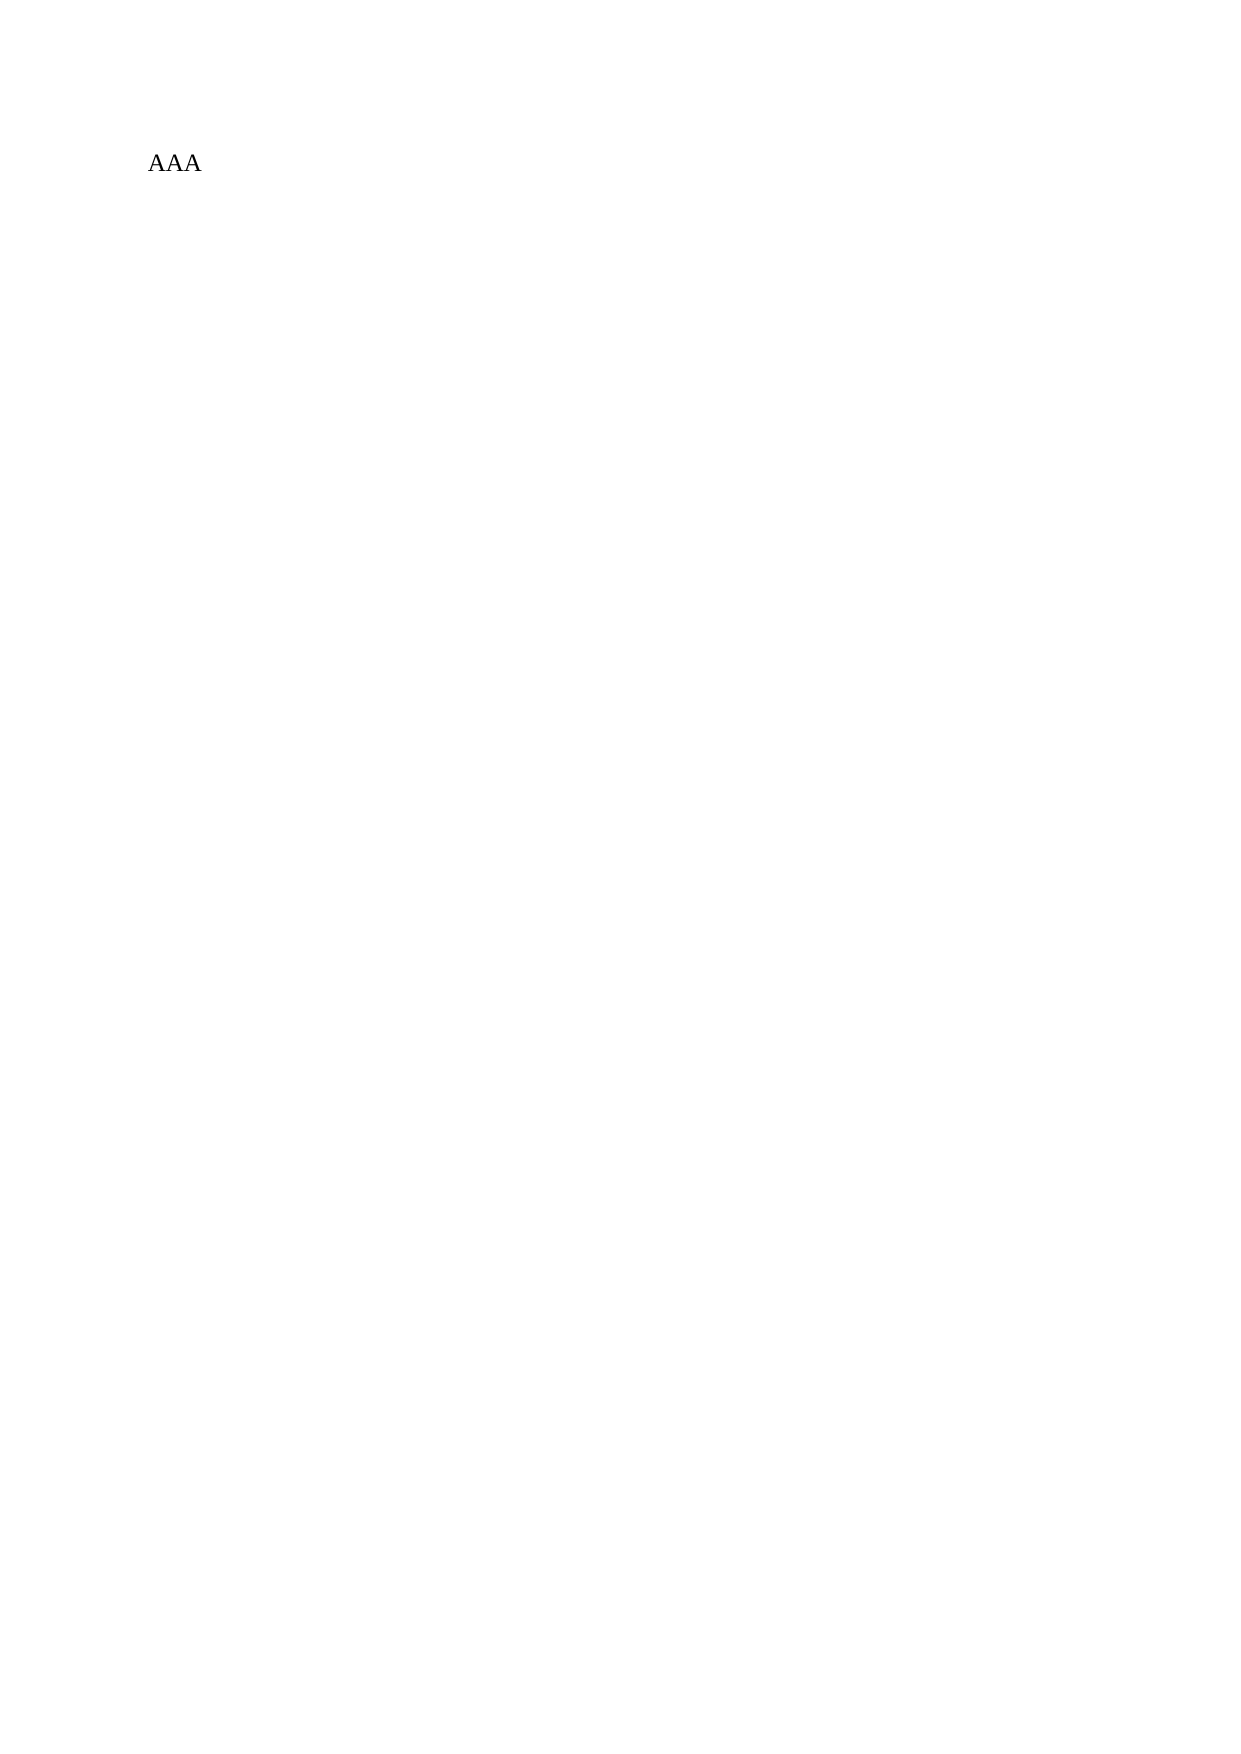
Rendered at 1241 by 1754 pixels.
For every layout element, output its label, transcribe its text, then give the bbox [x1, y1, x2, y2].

text AAA [148, 148, 1093, 176]
